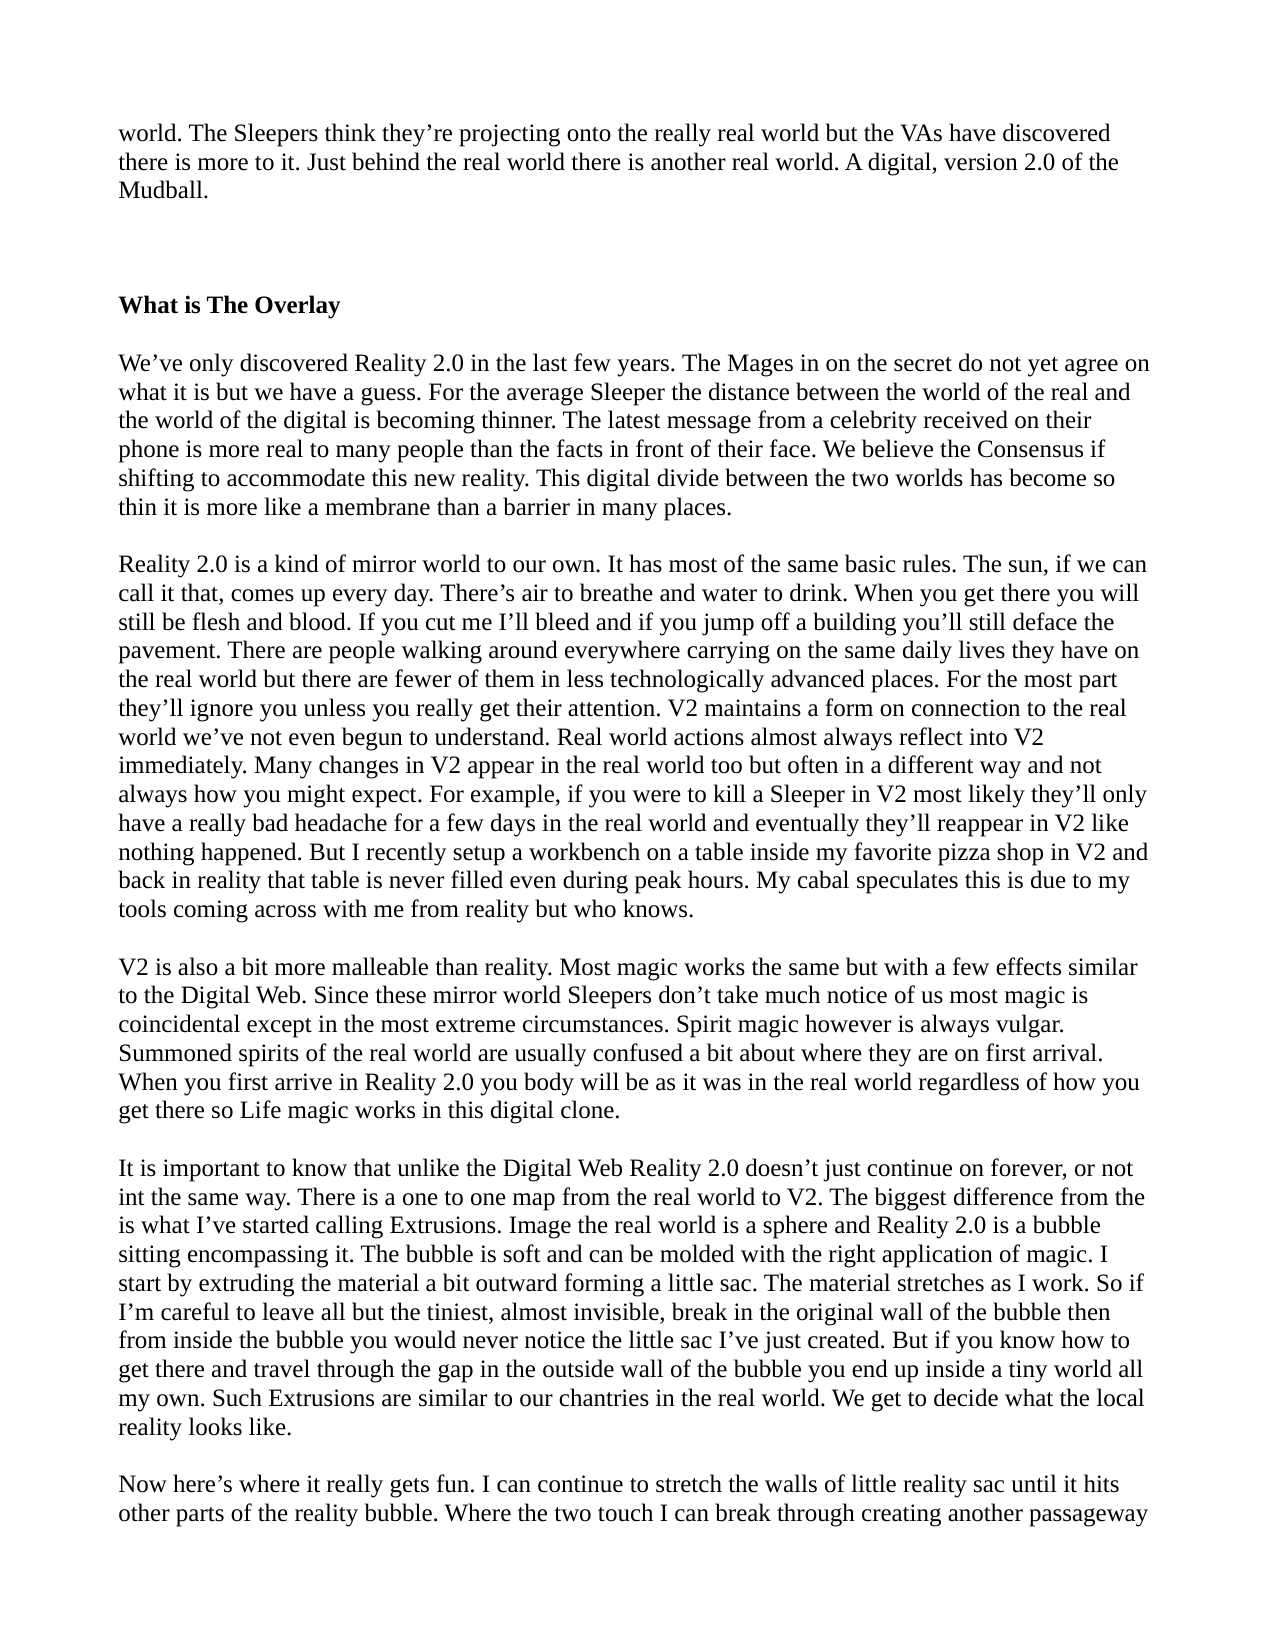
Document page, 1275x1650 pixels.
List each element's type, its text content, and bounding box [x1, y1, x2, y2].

text It is important to know that unlike the Digital Web Reality 2.0 doesn’t just continue on forever, or not int the same way. There is a one to one map from the real world to V2. The biggest difference from the is what I’ve started calling Extrusions. Image the real world is a sphere and Reality 2.0 is a bubble sitting encompassing it. The bubble is soft and can be molded with the right application of magic. I start by extruding the material a bit outward forming a little sac. The material stretches as I work. So if I’m careful to leave all but the tiniest, almost invisible, break in the original wall of the bubble then from inside the bubble you would never notice the little sac I’ve just created. But if you know how to get there and travel through the gap in the outside wall of the bubble you end up inside a tiny world all my own. Such Extrusions are similar to our chantries in the real world. We get to decide what the local reality looks like. [118, 1153, 1157, 1441]
text Now here’s where it really gets fun. I can continue to stretch the walls of little reality sac until it hits other parts of the reality bubble. Where the two touch I can break through creating another passageway [118, 1469, 1157, 1527]
text world. The Sleepers think they’re projecting onto the really real world but the VAs have discovered there is more to it. Just behind the real world there is another real world. A digital, version 2.0 of the Mudball. [118, 118, 1157, 204]
text What is The Overlay [118, 291, 1157, 319]
text V2 is also a bit more malleable than reality. Most magic works the same but with a few effects similar to the Digital Web. Since these mirror world Sleepers don’t take much notice of us most magic is coincidental except in the most extreme circumstances. Spirit magic however is always vulgar. Summoned spirits of the real world are usually confused a bit about where they are on first arrival. When you first arrive in Reality 2.0 you body will be as it was in the real world regardless of how you get there so Life magic works in this digital clone. [118, 952, 1157, 1124]
text Reality 2.0 is a kind of mirror world to our own. It has most of the same basic rules. The sun, if we can call it that, comes up every day. There’s air to breathe and water to drink. When you get there you will still be flesh and blood. If you cut me I’ll bleed and if you jump off a building you’ll still deface the pavement. There are people walking around everywhere carrying on the same daily lives they have on the real world but there are fewer of them in less technologically advanced places. For the most part they’ll ignore you unless you really get their attention. V2 maintains a form on connection to the real world we’ve not even begun to understand. Real world actions almost always reflect into V2 immediately. Many changes in V2 appear in the real world too but often in a different way and not always how you might expect. For example, if you were to kill a Sleeper in V2 most likely they’ll only have a really bad headache for a few days in the real world and eventually they’ll reappear in V2 like nothing happened. But I recently setup a workbench on a table inside my favorite pizza shop in V2 and back in reality that table is never filled even during peak hours. My cabal speculates this is due to my tools coming across with me from reality but who knows. [118, 549, 1157, 923]
text We’ve only discovered Reality 2.0 in the last few years. The Mages in on the secret do not yet agree on what it is but we have a guess. For the average Sleeper the distance between the world of the real and the world of the digital is becoming thinner. The latest message from a celebrity received on their phone is more real to many people than the facts in front of their face. We believe the Consensus if shifting to accommodate this new reality. This digital divide between the two worlds has become so thin it is more like a membrane than a barrier in many places. [118, 348, 1157, 521]
